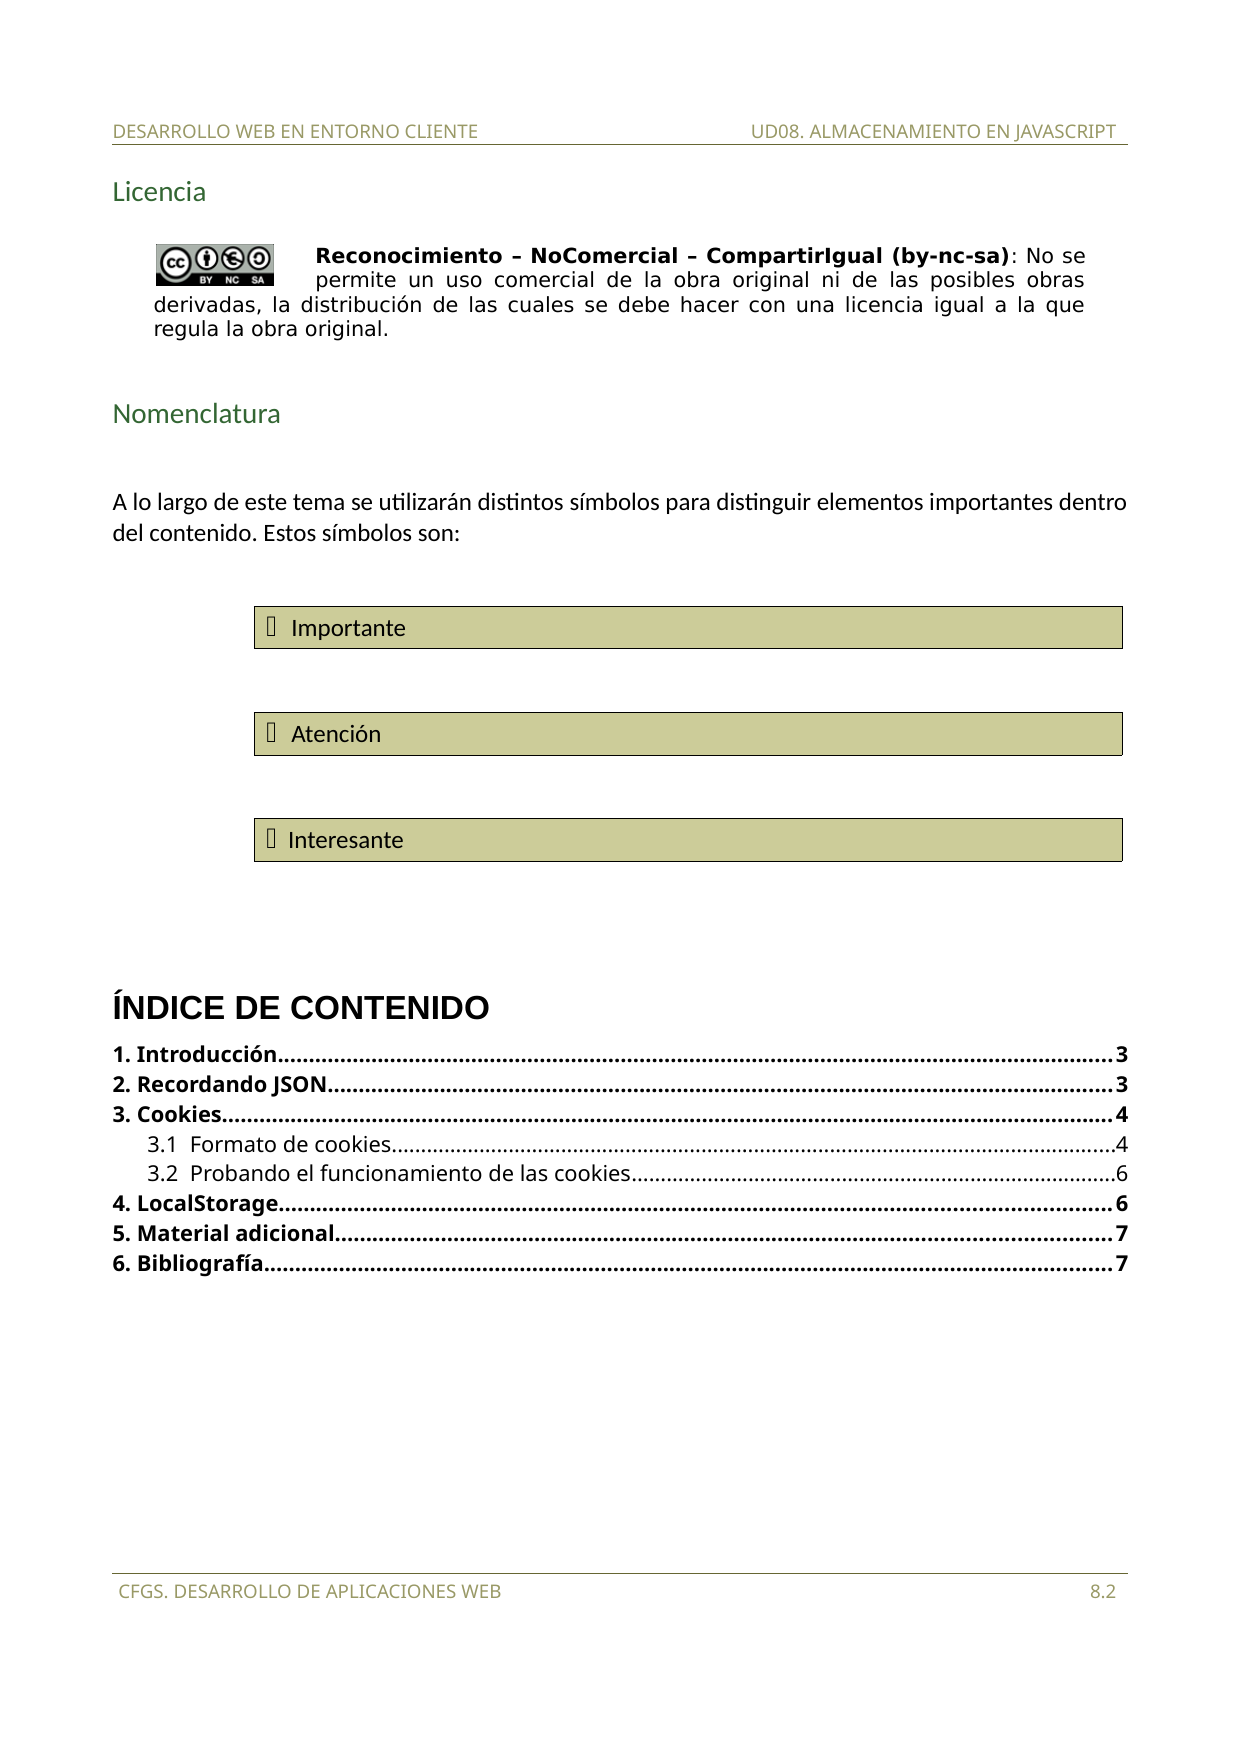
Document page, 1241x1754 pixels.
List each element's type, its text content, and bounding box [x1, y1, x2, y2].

text 1. Introducción 3 [112, 1039, 1128, 1069]
picture [156, 244, 274, 286]
text Reconocimiento – NoComercial – CompartirIgual (by-nc-sa): No se permite un uso comercial de la obra original ni de las posibles obras derivadas, la distribución de las cuales se debe hacer con una licencia igual a la que regula la obra original. [153, 244, 1086, 341]
text 3. Cookies 4 [112, 1099, 1128, 1129]
text  Importante [255, 607, 1122, 648]
text 2. Recordando JSON 3 [112, 1069, 1128, 1099]
text 4. LocalStorage 6 [112, 1188, 1128, 1218]
text A lo largo de este tema se utilizarán distintos símbolos para distinguir elementos importantes dentro del contenido. Estos símbolos son: [112, 487, 1128, 548]
text 3.1 Formato de cookies 4 [142, 1129, 1128, 1158]
text 5. Material adicional 7 [112, 1218, 1128, 1248]
text Licencia [112, 173, 1128, 209]
subtitle Índice de contenido [112, 988, 1128, 1027]
text 6. Bibliografía 7 [112, 1248, 1128, 1278]
text  Atención [255, 713, 1122, 755]
text  Interesante [255, 819, 1122, 861]
text Nomenclatura [112, 396, 1128, 431]
text 3.2 Probando el funcionamiento de las cookies 6 [142, 1158, 1128, 1188]
